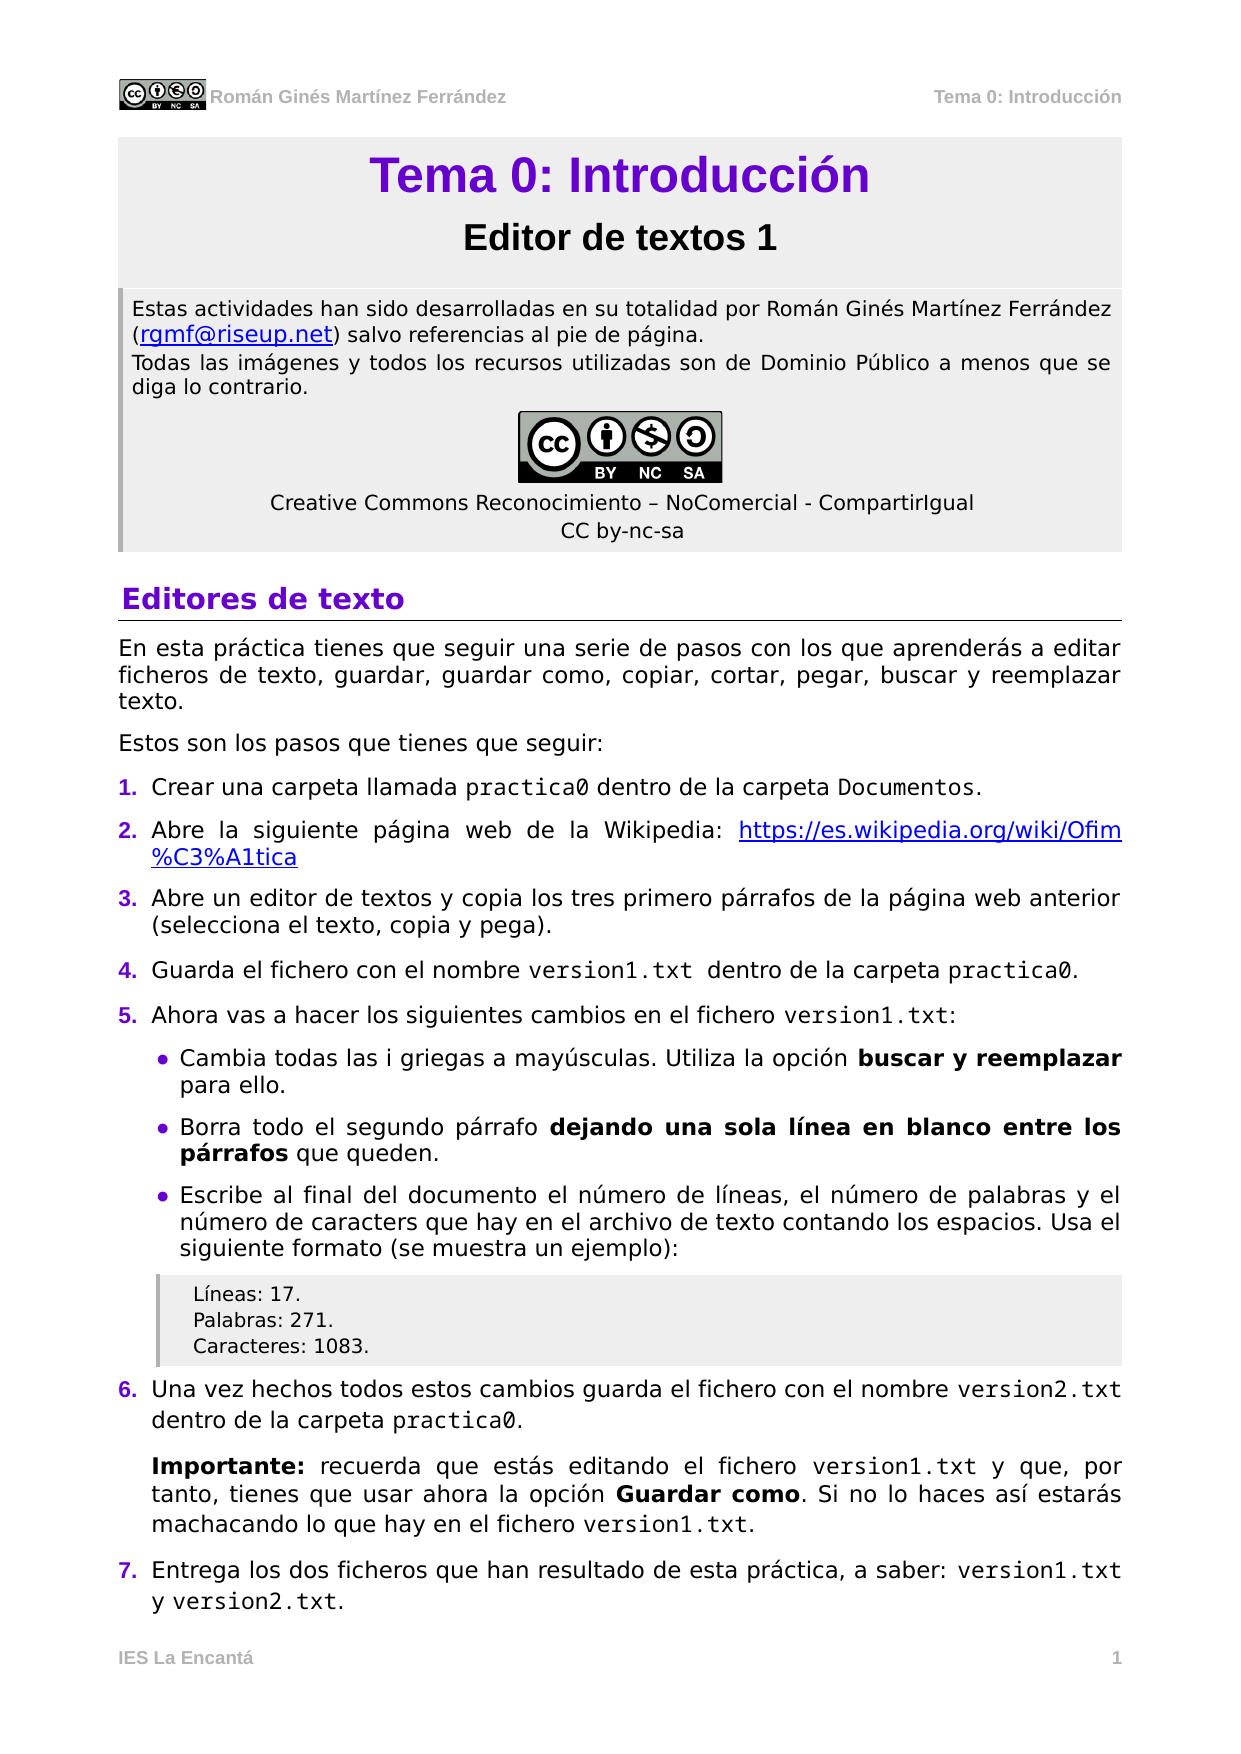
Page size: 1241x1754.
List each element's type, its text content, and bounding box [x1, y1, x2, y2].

list Escribe al final del documento el número de líneas, el número de palabras y el número de caracters que hay en el archivo de texto contando los espacios. Usa el siguiente formato (se muestra un ejemplo): [156, 1182, 1122, 1262]
list Líneas: 17. [160, 1275, 1122, 1300]
list Abre la siguiente página web de la Wikipedia: https://es.wikipedia.org/wiki/Ofim%C3%A1tica [118, 817, 1122, 871]
list Abre un editor de textos y copia los tres primero párrafos de la página web anterior (selecciona el texto, copia y pega). [118, 885, 1122, 939]
text Editores de texto [118, 580, 1122, 620]
picture [119, 79, 207, 110]
text CC by-nc-sa [123, 510, 1122, 552]
text Estos son los pasos que tienes que seguir: [118, 730, 1122, 756]
list Palabras: 271. [160, 1300, 1122, 1326]
text En esta práctica tienes que seguir una serie de pasos con los que aprenderás a editar ficheros de texto, guardar, guardar como, copiar, cortar, pegar, buscar y reemplazar texto. [118, 635, 1122, 715]
list Guarda el fichero con el nombre version1.txt dentro de la carpeta practica0. [118, 953, 1122, 985]
list Cambia todas las i griegas a mayúsculas. Utiliza la opción buscar y reemplazar para ello. [156, 1045, 1122, 1099]
text Todas las imágenes y todos los recursos utilizadas son de Dominio Público a menos que se diga lo contrario. [123, 342, 1122, 393]
text Creative Commons Reconocimiento – NoComercial - CompartirIgual [123, 393, 1122, 510]
text Estas actividades han sido desarrolladas en su totalidad por Román Ginés Martínez Ferrández (rgmf@riseup.net) salvo referencias al pie de página. [123, 289, 1122, 342]
list Entrega los dos ficheros que han resultado de esta práctica, a saber: version1.txt y version2.txt. [118, 1553, 1122, 1616]
list Crear una carpeta llamada practica0 dentro de la carpeta Documentos. [118, 771, 1122, 802]
picture [518, 411, 723, 483]
list Borra todo el segundo párrafo dejando una sola línea en blanco entre los párrafos que queden. [156, 1114, 1122, 1167]
title Tema 0: Introducción [118, 138, 1122, 203]
subtitle Editor de textos 1 [118, 209, 1122, 264]
list Ahora vas a hacer los siguientes cambios en el fichero version1.txt: [118, 999, 1122, 1031]
list Importante: recuerda que estás editando el fichero version1.txt y que, por tanto, tienes que usar ahora la opción Guardar como. Si no lo haces así estarás machacando lo que hay en el fichero version1.txt. [118, 1450, 1122, 1539]
list Caracteres: 1083. [160, 1326, 1122, 1366]
list Una vez hechos todos estos cambios guarda el fichero con el nombre version2.txt dentro de la carpeta practica0. [118, 1372, 1122, 1435]
